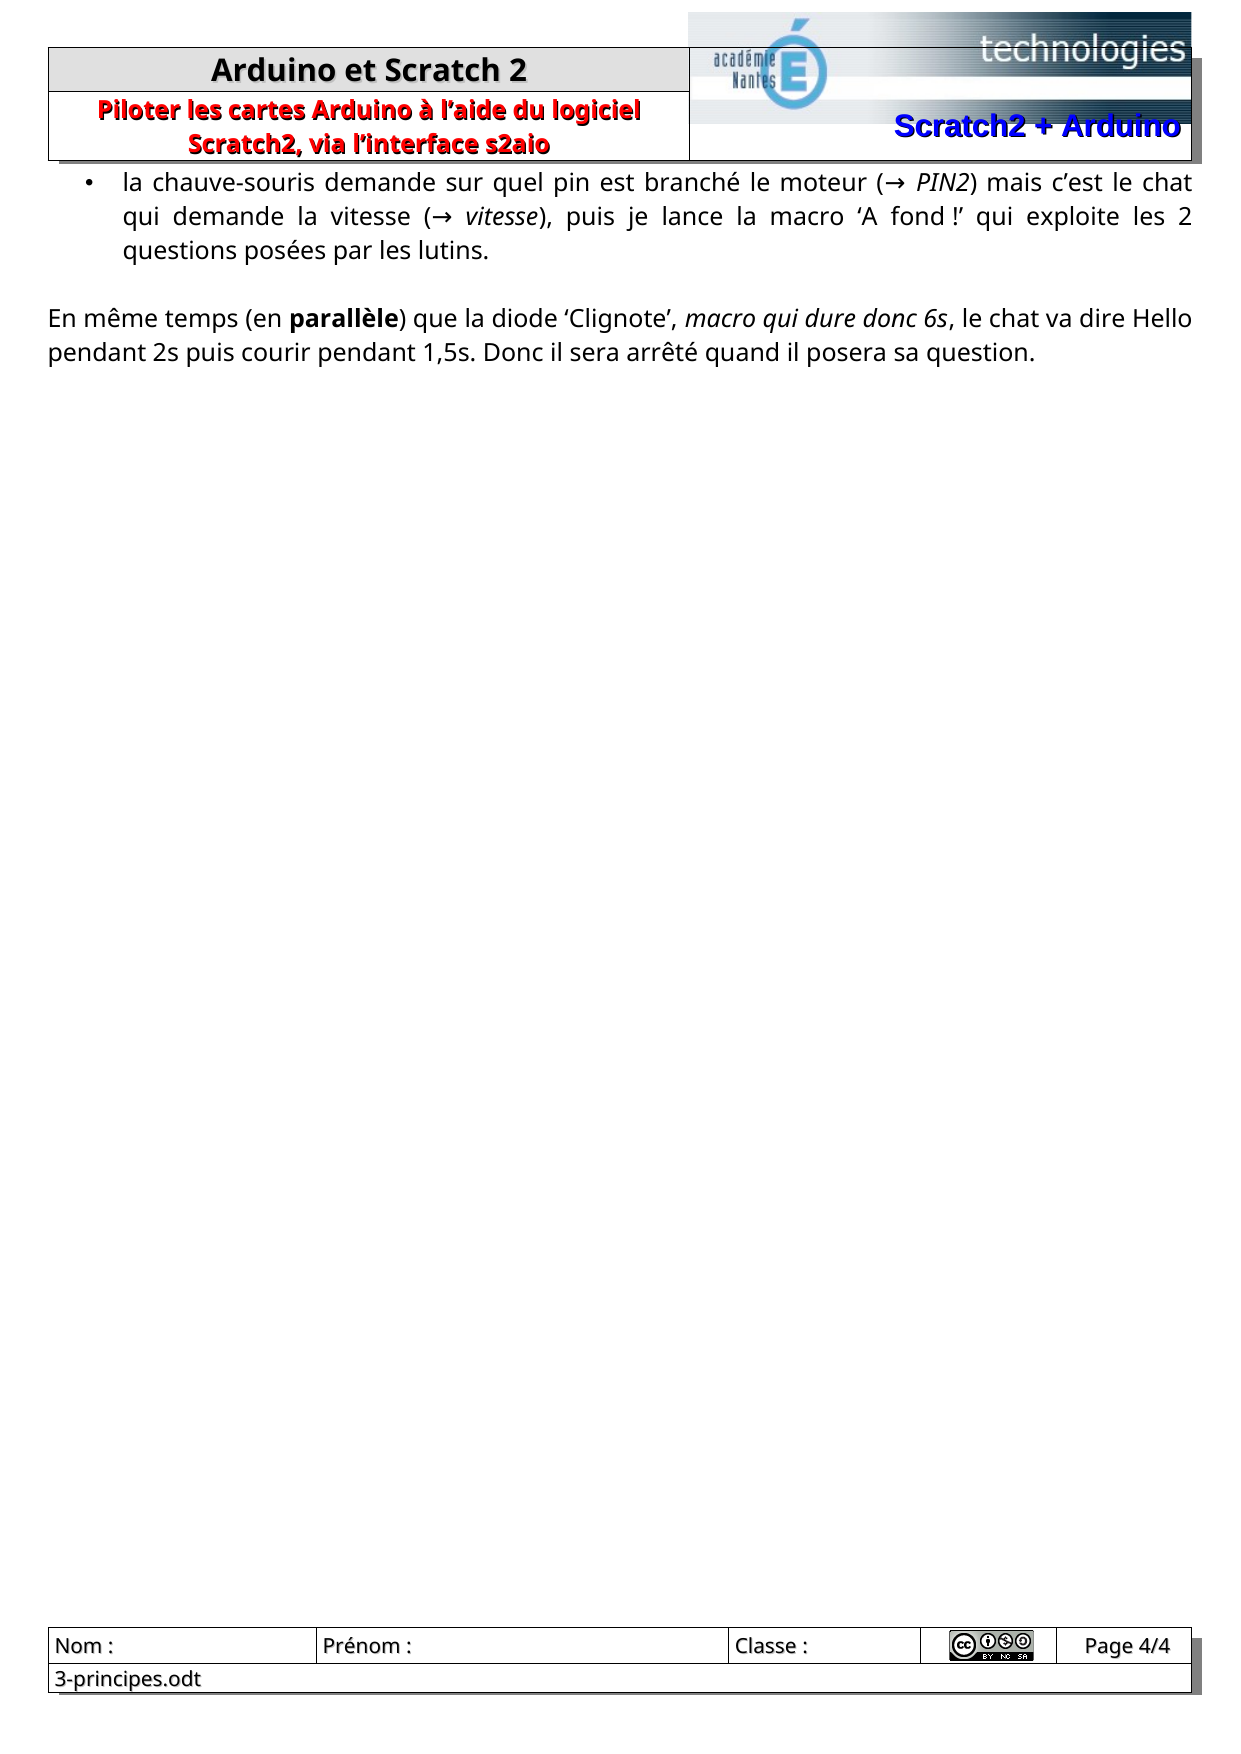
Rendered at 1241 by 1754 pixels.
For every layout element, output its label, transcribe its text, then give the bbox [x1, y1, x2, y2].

list la chauve-souris demande sur quel pin est branché le moteur (→ PIN2) mais c’est le chat qui demande la vitesse (→ vitesse), puis je lance la macro ‘A fond !’ qui exploite les 2 questions posées par les lutins. [85, 164, 1193, 267]
picture [690, 48, 1191, 124]
picture [688, 12, 1192, 47]
picture [949, 1630, 1034, 1661]
text En même temps (en parallèle) que la diode ‘Clignote’, macro qui dure donc 6s, le chat va dire Hello pendant 2s puis courir pendant 1,5s. Donc il sera arrêté quand il posera sa question. [47, 301, 1193, 369]
